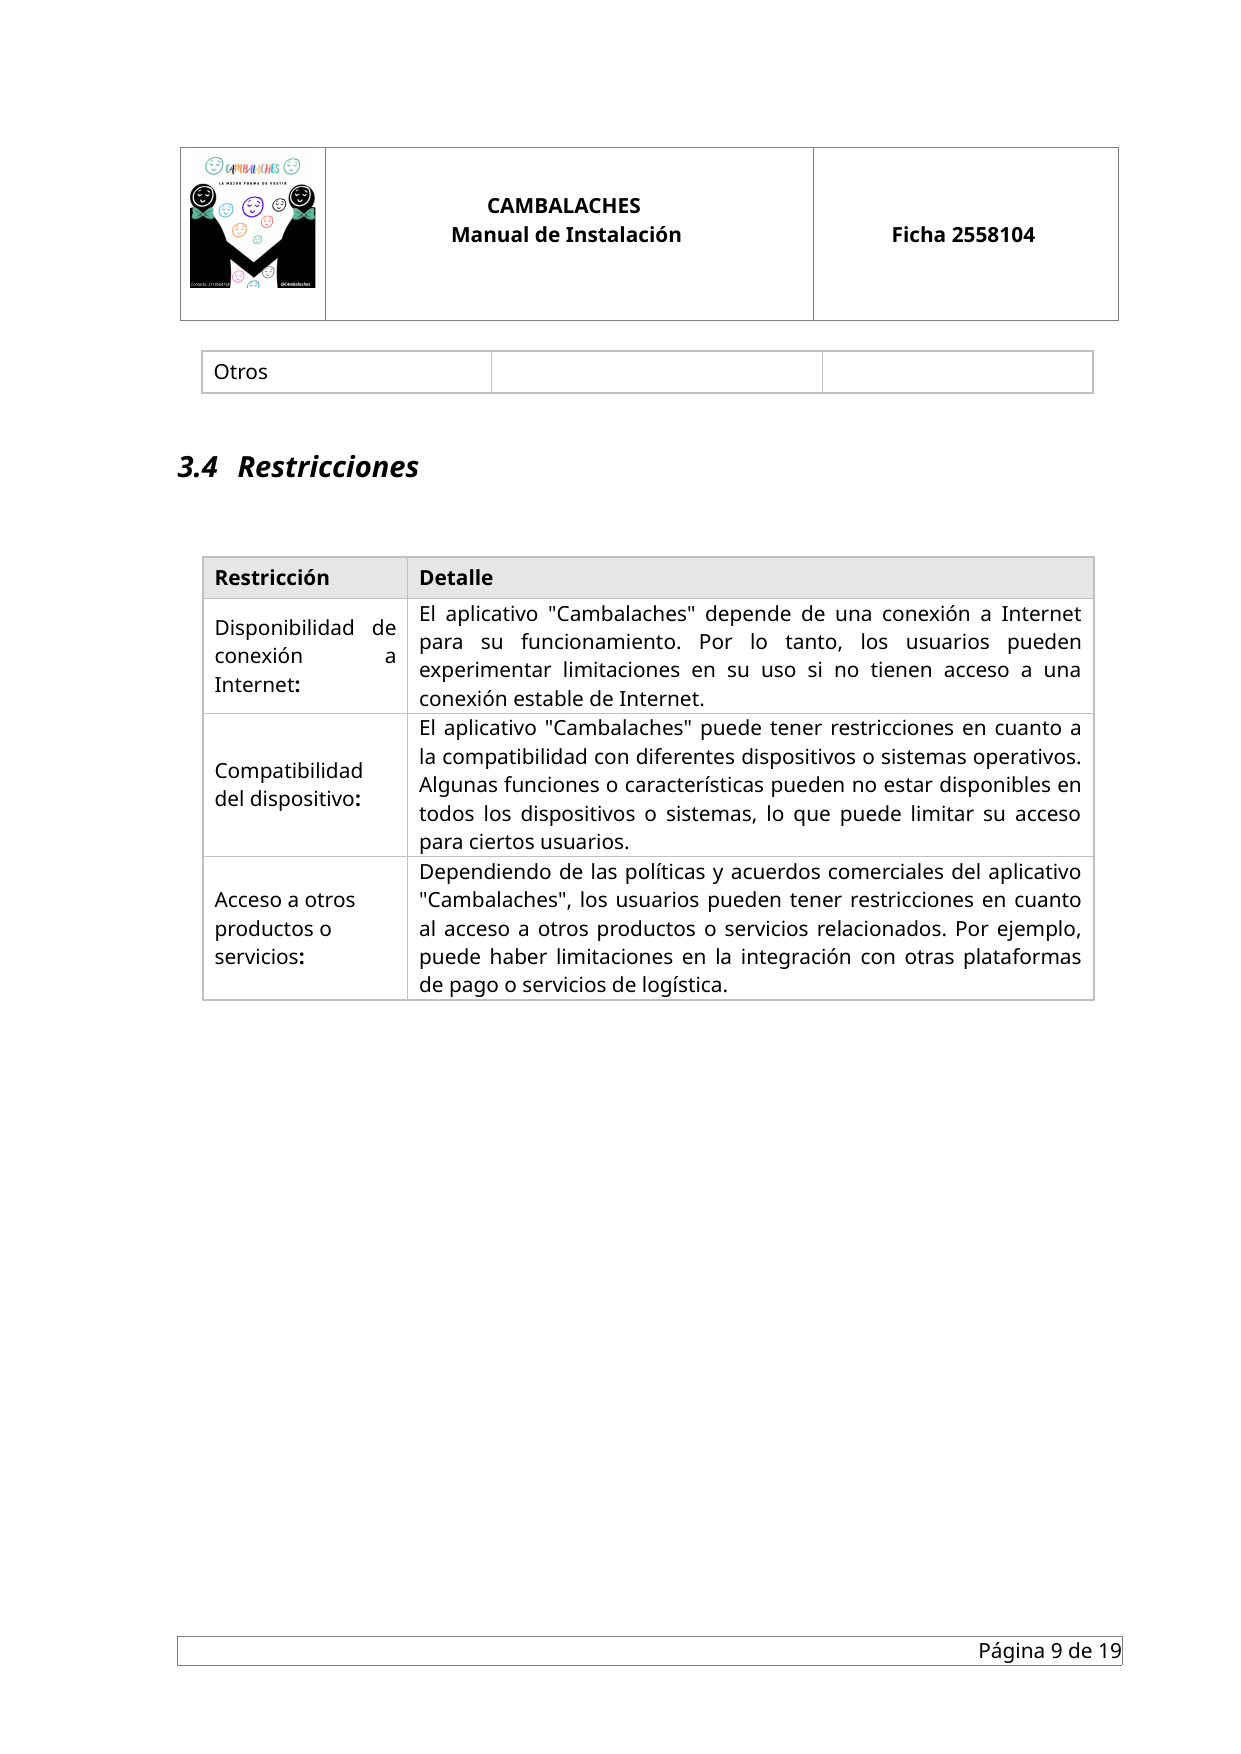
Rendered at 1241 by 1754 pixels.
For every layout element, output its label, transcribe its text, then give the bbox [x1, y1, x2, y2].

table_cell Disponibilidad de conexión a Internet: [204, 599, 407, 712]
table_cell El aplicativo "Cambalaches" puede tener restricciones en cuanto a la compatibilidad con diferentes dispositivos o sistemas operativos. Algunas funciones o características pueden no estar disponibles en todos los dispositivos o sistemas, lo que puede limitar su acceso para ciertos usuarios. [408, 714, 1093, 856]
table_header Detalle [408, 558, 1093, 598]
table_cell El aplicativo "Cambalaches" depende de una conexión a Internet para su funcionamiento. Por lo tanto, los usuarios pueden experimentar limitaciones en su uso si no tienen acceso a una conexión estable de Internet. [408, 599, 1093, 712]
table_cell Otros [203, 352, 491, 392]
table_cell [823, 352, 1092, 392]
table_cell Acceso a otros productos o servicios: [204, 857, 407, 999]
table_cell [492, 352, 822, 392]
table_cell Dependiendo de las políticas y acuerdos comerciales del aplicativo "Cambalaches", los usuarios pueden tener restricciones en cuanto al acceso a otros productos o servicios relacionados. Por ejemplo, puede haber limitaciones en la integración con otras plataformas de pago o servicios de logística. [408, 857, 1093, 999]
subtitle Restricciones [177, 447, 1122, 486]
table_header Restricción [204, 558, 407, 598]
table_cell Compatibilidad del dispositivo: [204, 714, 407, 856]
